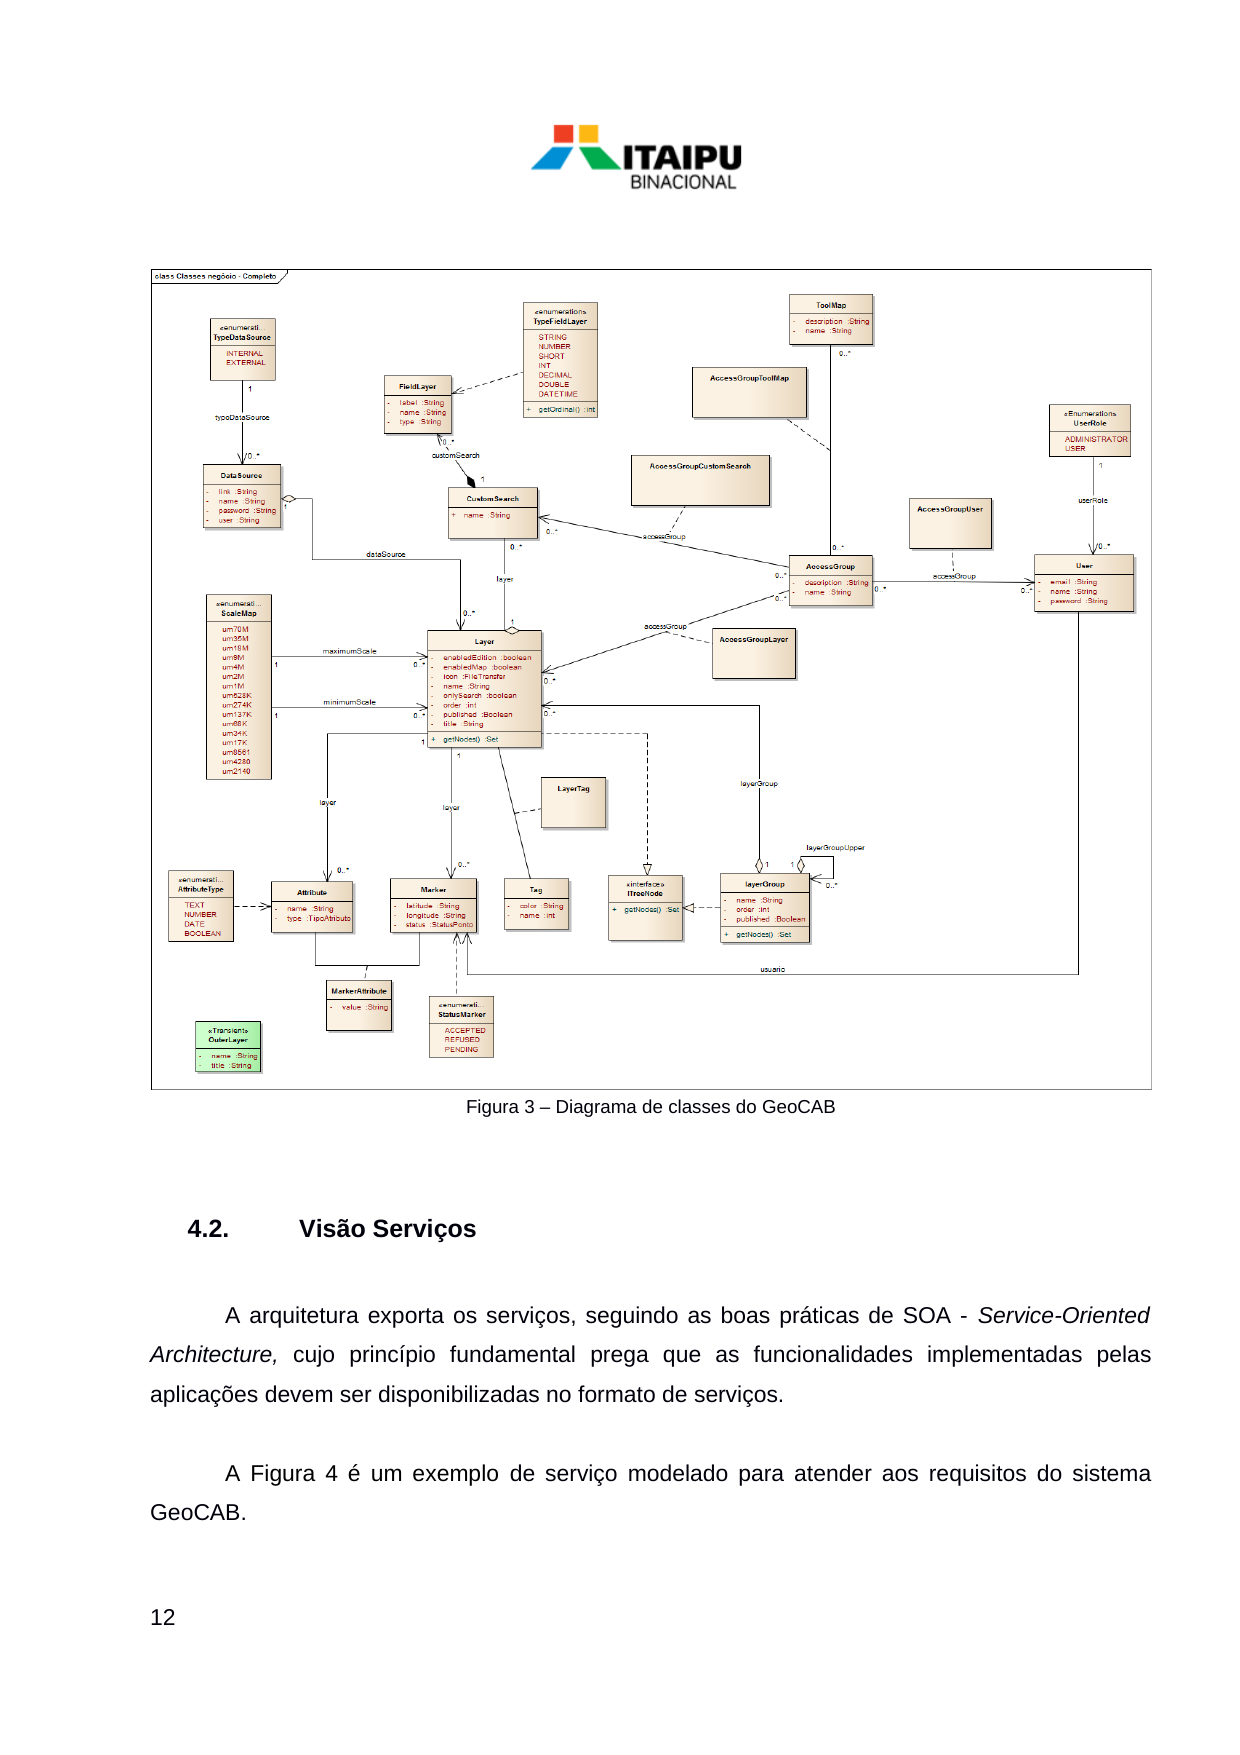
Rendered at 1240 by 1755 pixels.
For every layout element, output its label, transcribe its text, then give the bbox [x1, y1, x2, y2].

text Figura 3 – Diagrama de classes do GeoCAB [150, 1096, 1152, 1117]
text A Figura 4 é um exemplo de serviço modelado para atender aos requisitos do sistema GeoCAB. [150, 1459, 1152, 1525]
text A arquitetura exporta os serviços, seguindo as boas práticas de SOA - Service-Oriented Architecture, cujo princípio fundamental prega que as funcionalidades implementadas pelas aplicações devem ser disponibilizadas no formato de serviços. [150, 1302, 1152, 1407]
list Visão Serviços [187, 1214, 1152, 1243]
